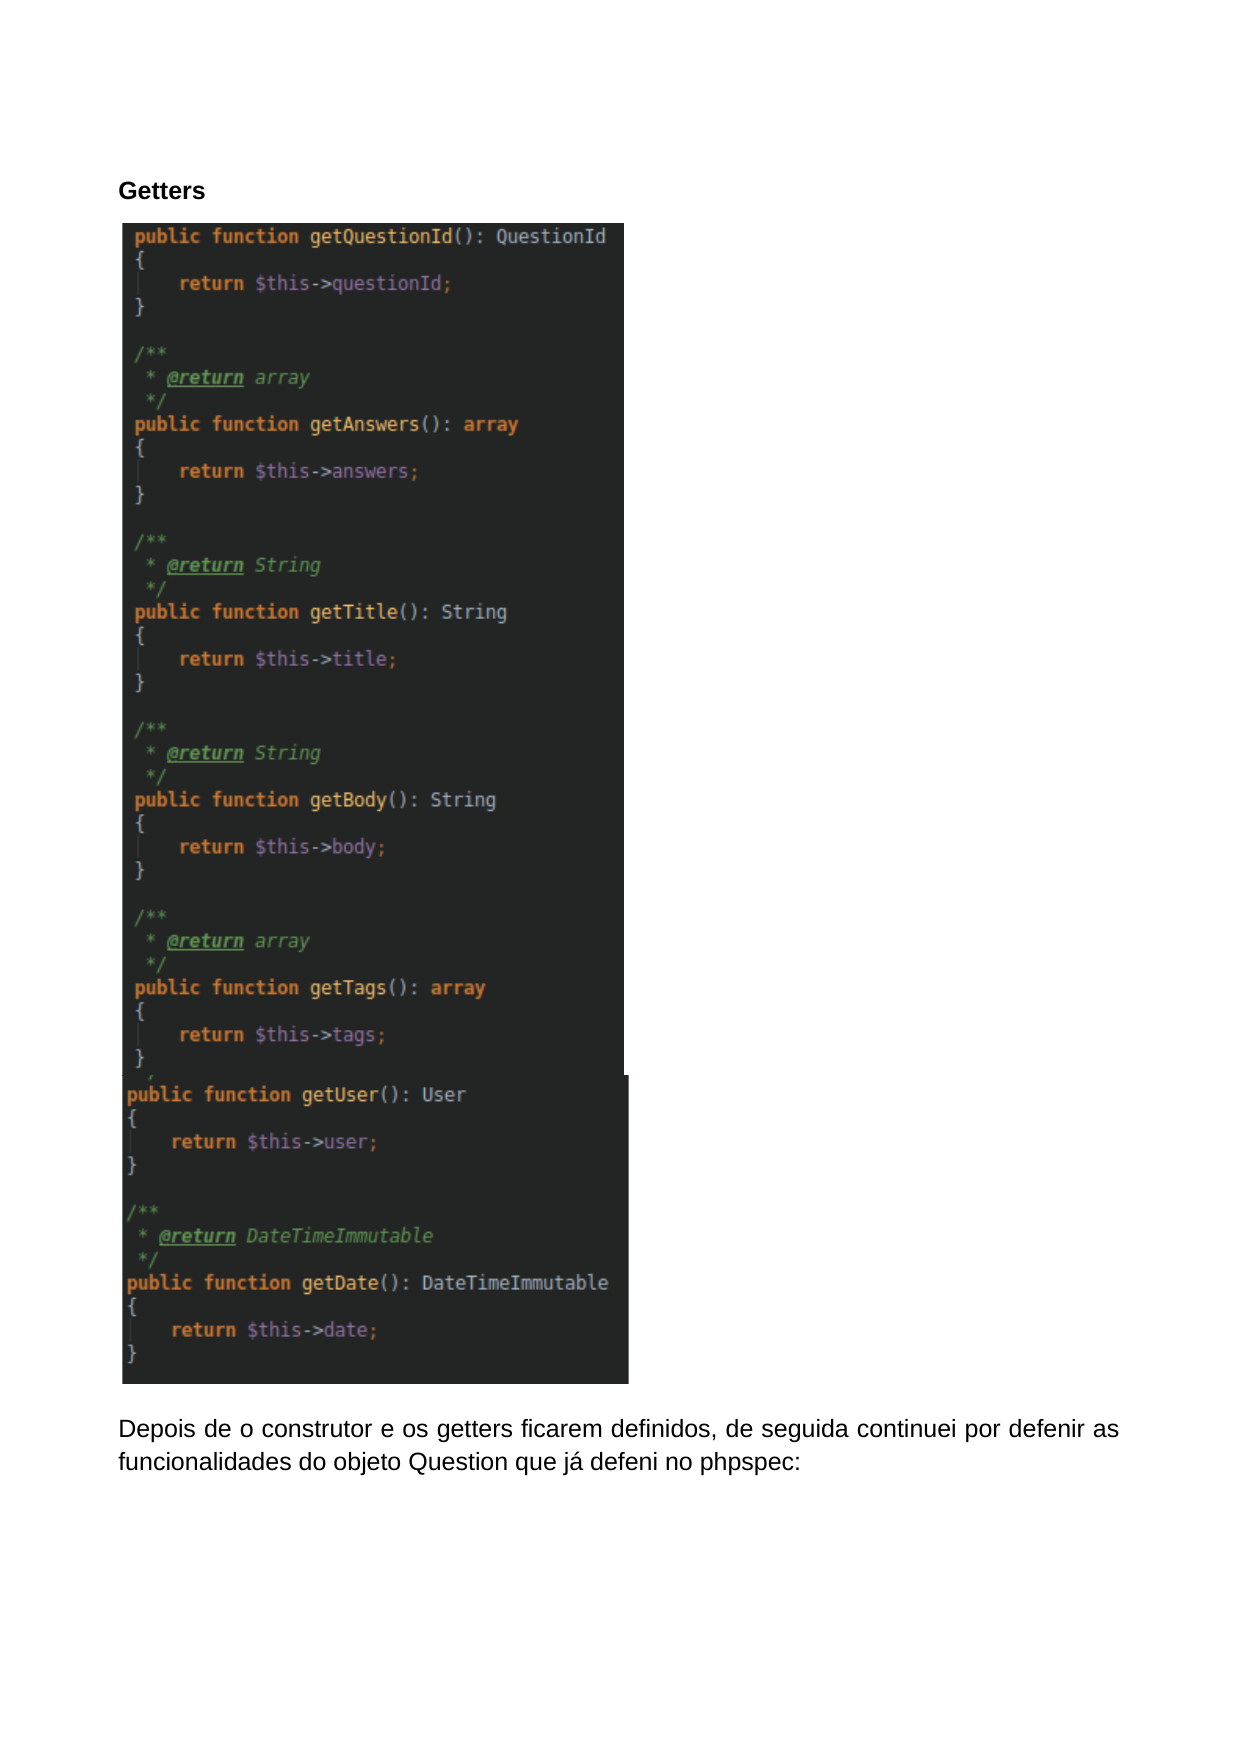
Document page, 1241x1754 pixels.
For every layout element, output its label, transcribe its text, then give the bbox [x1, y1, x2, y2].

text Depois de o construtor e os getters ficarem definidos, de seguida continuei por defenir as funcionalidades do objeto Question que já defeni no phpspec: [118, 1414, 1122, 1476]
text Getters [118, 176, 1122, 205]
picture [122, 223, 629, 1384]
